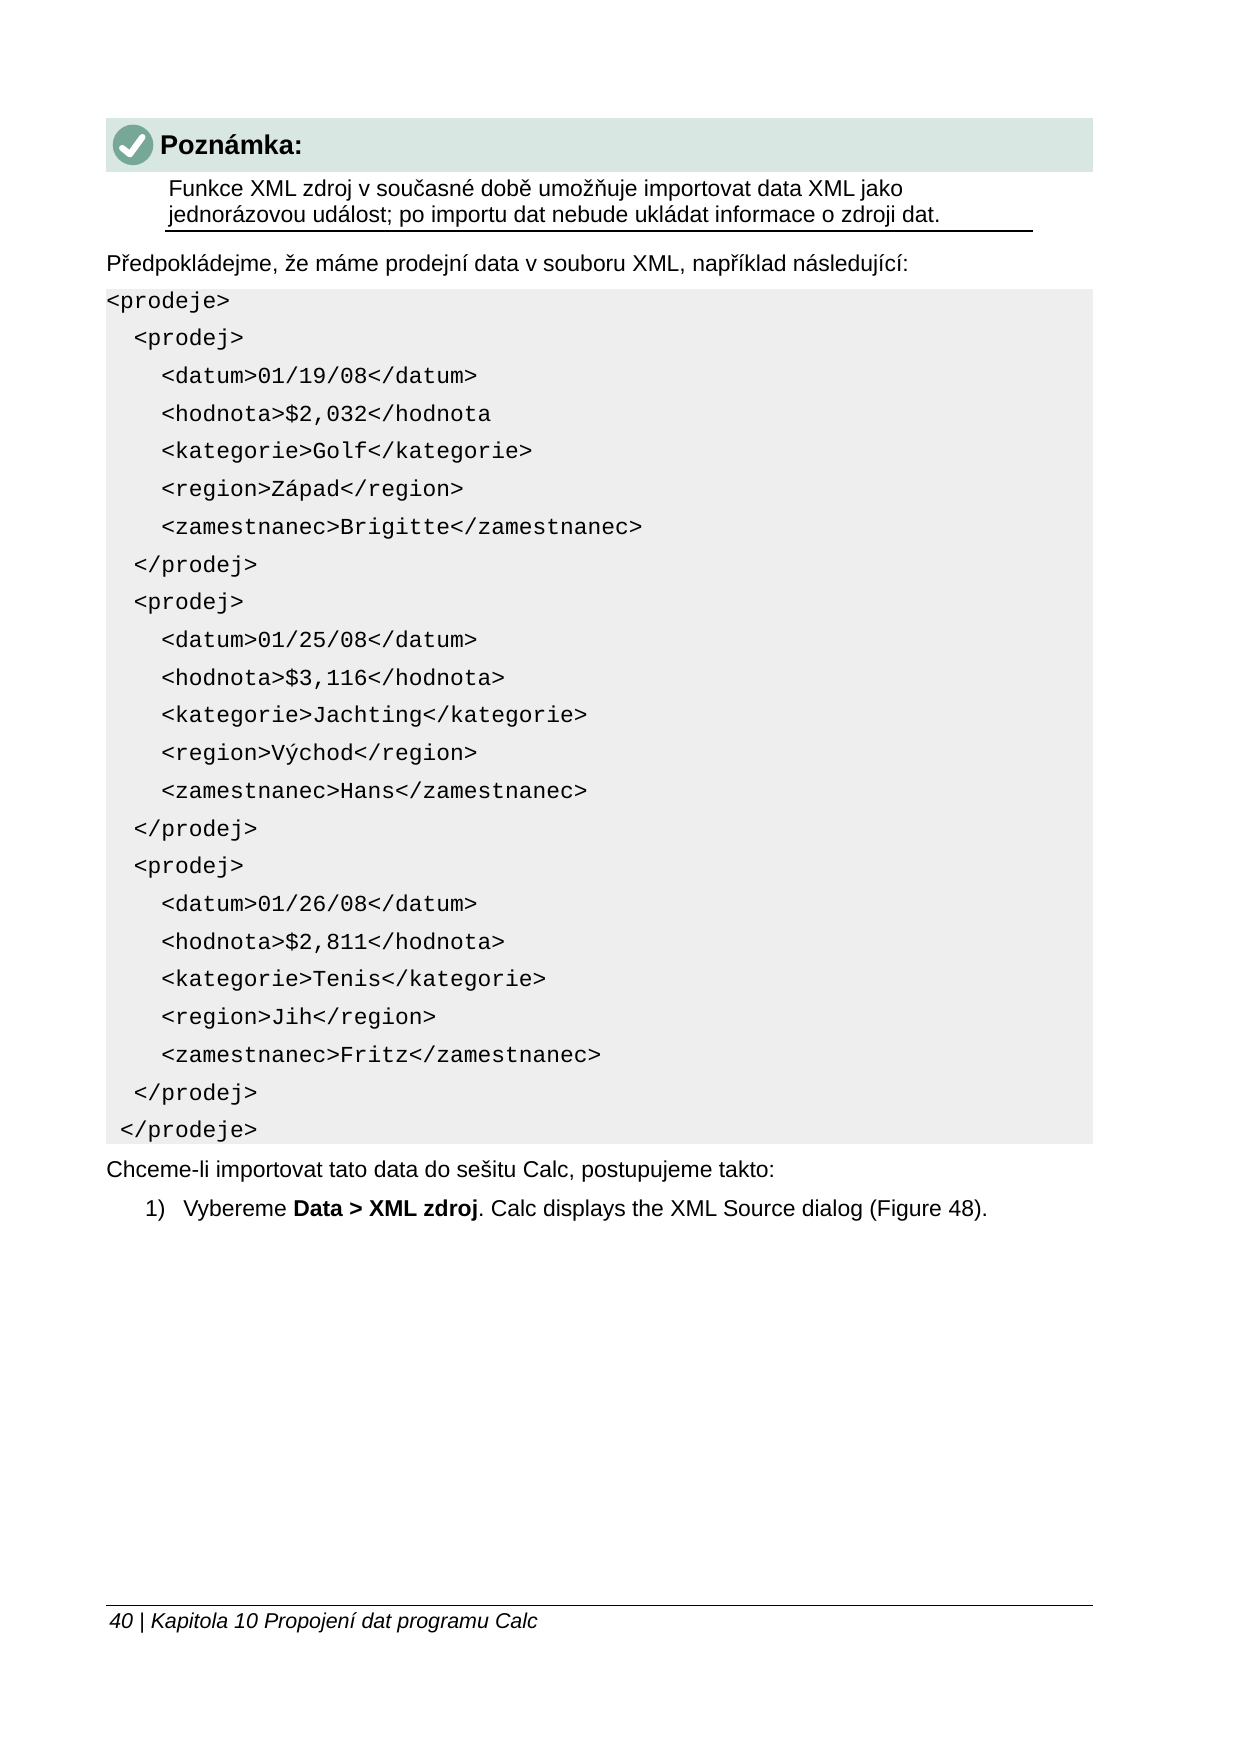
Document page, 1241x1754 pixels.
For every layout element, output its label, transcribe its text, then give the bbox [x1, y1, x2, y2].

text <datum>01/26/08</datum> [106, 892, 1093, 918]
text Funkce XML zdroj v současné době umožňuje importovat data XML jako jednorázovou událost; po importu dat nebude ukládat informace o zdroji dat. [165, 172, 1033, 230]
text <kategorie>Jachting</kategorie> [106, 704, 1093, 730]
text <zamestnanec>Fritz</zamestnanec> [106, 1043, 1093, 1069]
text </prodej> [106, 817, 1093, 843]
text <region>Západ</region> [106, 477, 1093, 503]
text <region>Východ</region> [106, 741, 1093, 767]
text Chceme-li importovat tato data do sešitu Calc, postupujeme takto: [106, 1156, 1093, 1183]
text </prodeje> [106, 1118, 1093, 1144]
text <zamestnanec>Hans</zamestnanec> [106, 779, 1093, 805]
text <prodej> [106, 854, 1093, 881]
text </prodej> [106, 1081, 1093, 1107]
text <datum>01/25/08</datum> [106, 628, 1093, 654]
text <prodeje> [106, 289, 1093, 315]
text <prodej> [106, 327, 1093, 353]
text <datum>01/19/08</datum> [106, 364, 1093, 390]
text </prodej> [106, 553, 1093, 579]
text Předpokládejme, že máme prodejní data v souboru XML, například následující: [106, 250, 1093, 276]
text <hodnota>$2,811</hodnota> [106, 930, 1093, 956]
text <zamestnanec>Brigitte</zamestnanec> [106, 515, 1093, 541]
list Vybereme Data > XML zdroj. Calc displays the XML Source dialog (Figure 48). [165, 1195, 1093, 1221]
text <region>Jih</region> [106, 1005, 1093, 1031]
text <hodnota>$3,116</hodnota> [106, 666, 1093, 692]
subtitle Poznámka: [106, 118, 1093, 172]
text <kategorie>Golf</kategorie> [106, 440, 1093, 466]
text <hodnota>$2,032</hodnota [106, 402, 1093, 428]
text <prodej> [106, 591, 1093, 617]
text <kategorie>Tenis</kategorie> [106, 968, 1093, 994]
